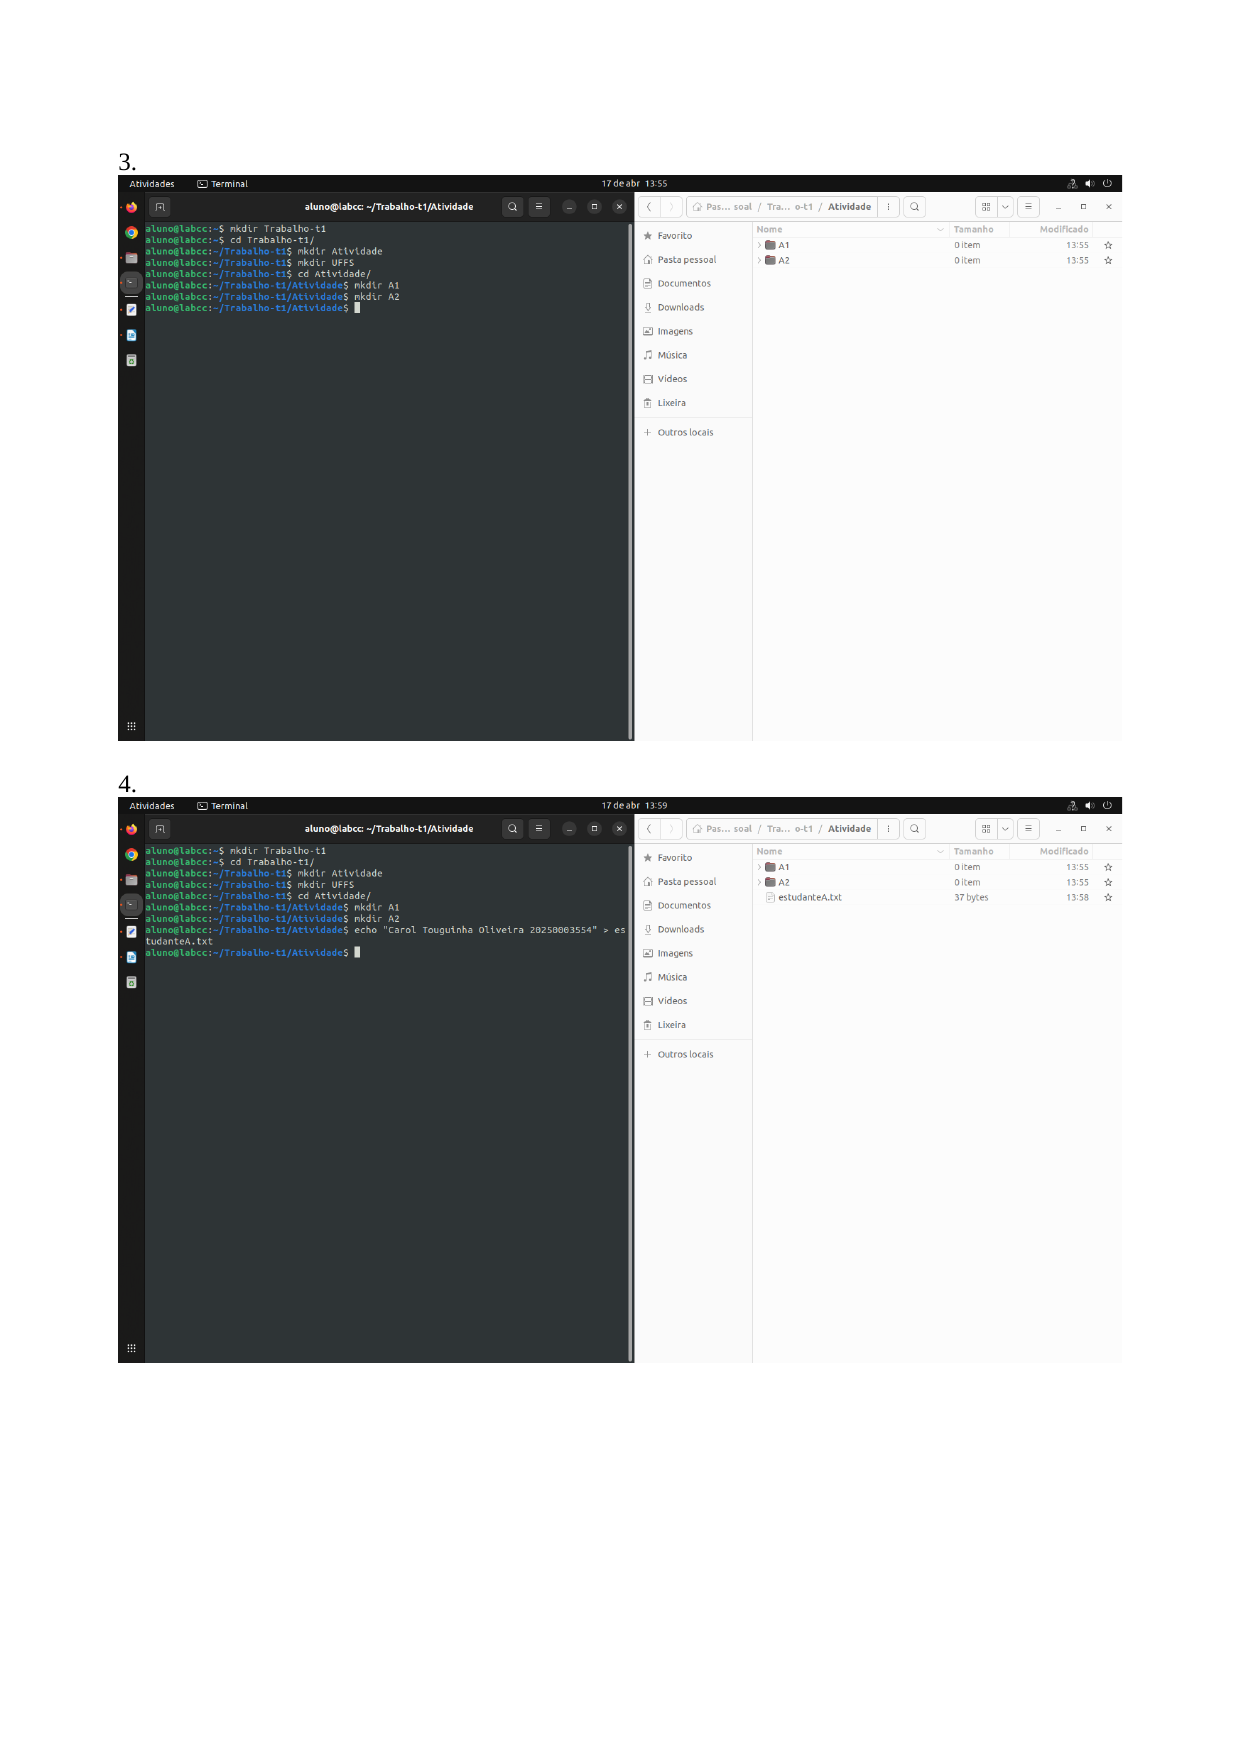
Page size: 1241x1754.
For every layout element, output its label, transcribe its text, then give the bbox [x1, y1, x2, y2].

text [118, 1363, 1122, 1592]
text 4. [118, 741, 1122, 797]
text 3. [118, 118, 1122, 175]
picture [118, 175, 1123, 741]
picture [118, 797, 1123, 1363]
